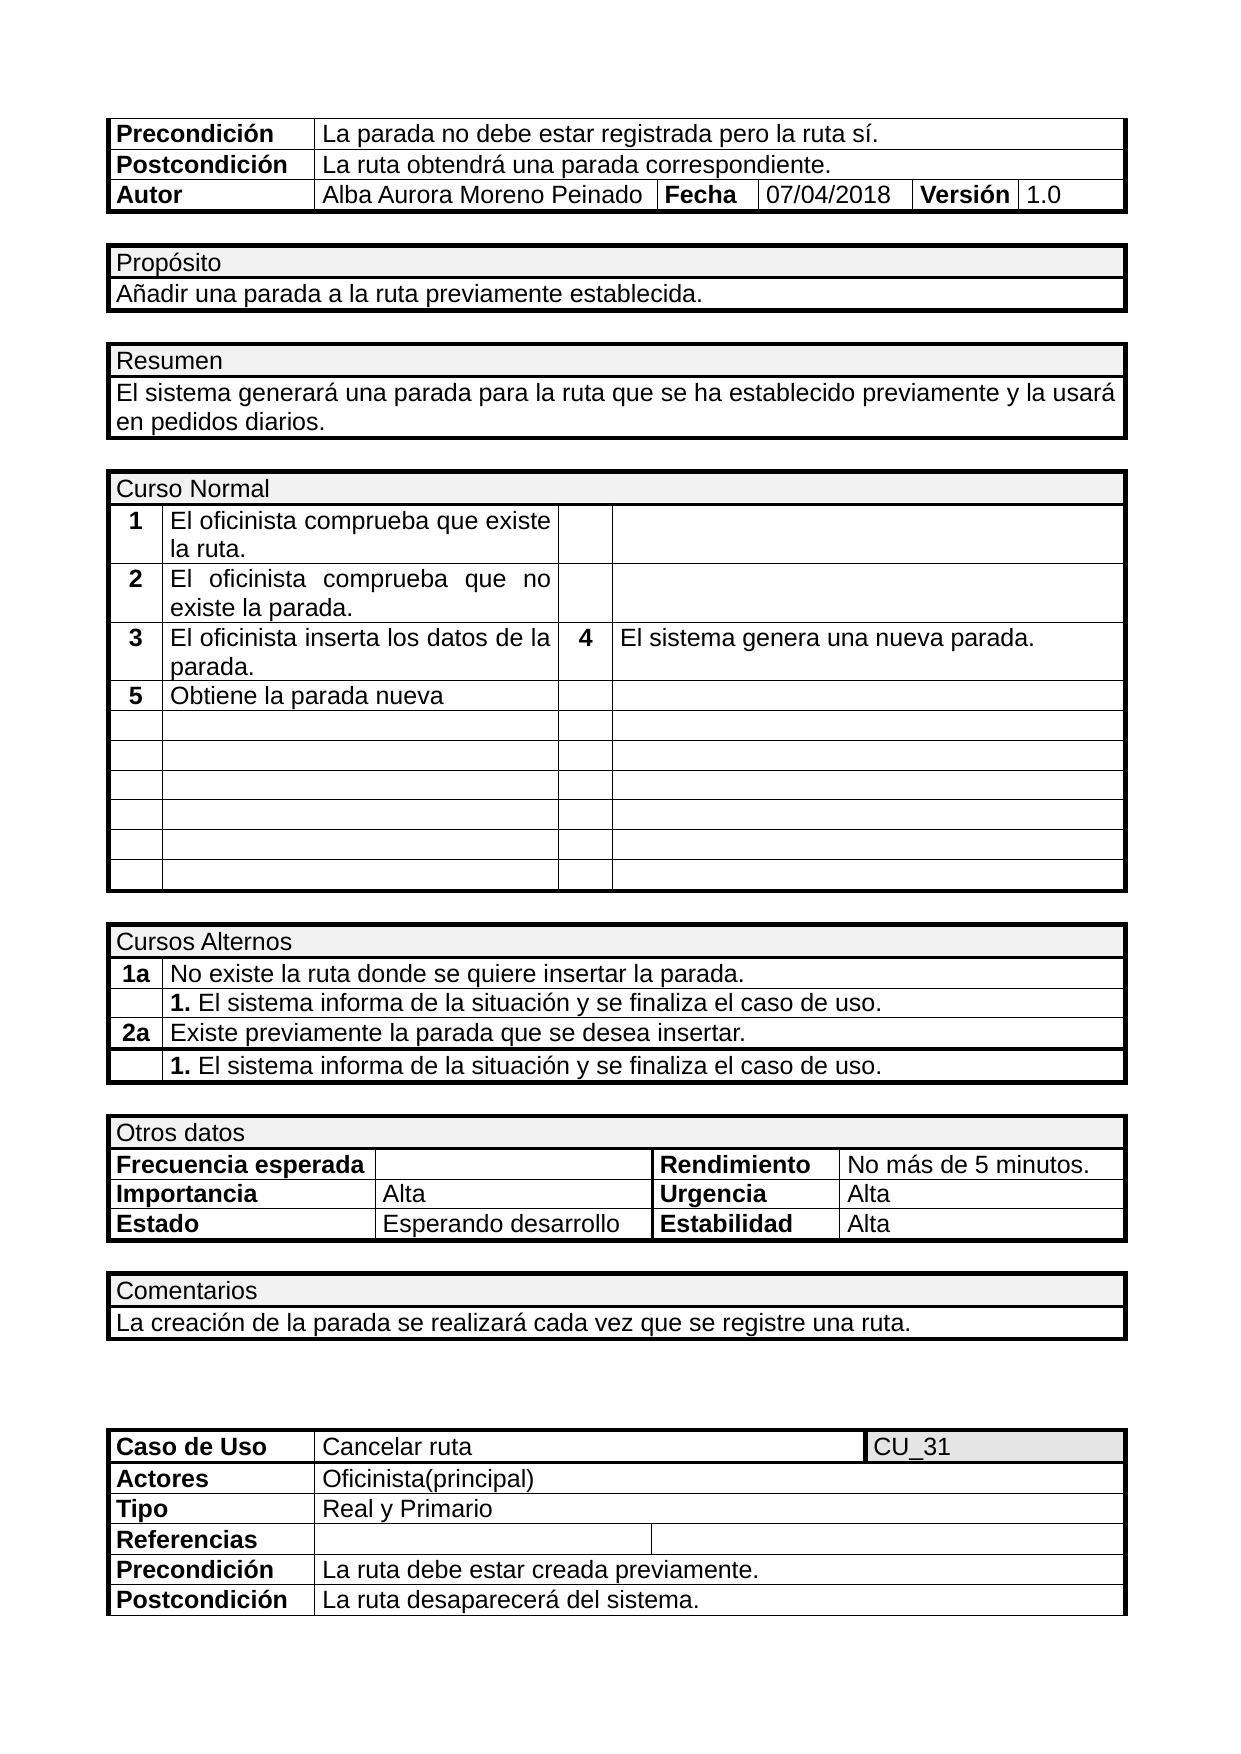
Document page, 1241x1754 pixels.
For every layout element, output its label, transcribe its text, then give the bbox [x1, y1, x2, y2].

table_cell [111, 771, 162, 799]
table_cell Obtiene la parada nueva [163, 681, 558, 710]
table_cell [613, 830, 1123, 859]
table_cell Referencias [111, 1524, 314, 1554]
table_cell Importancia [111, 1180, 375, 1208]
table_cell Precondición [111, 1555, 314, 1584]
table_header Curso Normal [111, 474, 1123, 502]
table_cell 1 [111, 506, 162, 563]
table_cell [613, 860, 1123, 889]
table_cell [613, 741, 1123, 769]
table_cell Postcondición [111, 1585, 314, 1614]
table_cell [652, 1524, 1123, 1554]
table_cell [163, 711, 558, 740]
table_cell [559, 506, 612, 563]
table_cell La creación de la parada se realizará cada vez que se registre una ruta. [111, 1308, 1123, 1337]
table_cell El oficinista comprueba que no existe la parada. [163, 564, 558, 622]
table_cell [559, 741, 612, 769]
table_cell [163, 830, 558, 859]
table_cell Alta [376, 1180, 651, 1208]
table_cell Tipo [111, 1494, 314, 1523]
table_cell 1a [111, 959, 162, 987]
table_cell [163, 860, 558, 889]
table_cell [559, 711, 612, 740]
table_cell [111, 830, 162, 859]
table_cell No más de 5 minutos. [840, 1150, 1123, 1179]
table_cell Alba Aurora Moreno Peinado [315, 180, 657, 209]
table_cell Precondición [111, 119, 314, 148]
table_cell [559, 830, 612, 859]
table_header Resumen [111, 346, 1123, 375]
table_cell 1. El sistema informa de la situación y se finaliza el caso de uso. [163, 1051, 1123, 1080]
table_cell [613, 711, 1123, 740]
table_cell La ruta obtendrá una parada correspondiente. [315, 150, 1123, 179]
table_cell [111, 711, 162, 740]
table_cell [559, 771, 612, 799]
table_cell Alta [840, 1209, 1123, 1238]
table_cell [613, 771, 1123, 799]
table_cell 5 [111, 681, 162, 710]
table_cell Estabilidad [654, 1209, 839, 1238]
table_cell [559, 800, 612, 829]
table_cell 4 [559, 623, 612, 680]
table_cell 07/04/2018 [759, 180, 912, 209]
table_cell 2 [111, 564, 162, 622]
table_cell Rendimiento [654, 1150, 839, 1179]
table_cell 2a [111, 1018, 162, 1047]
table_cell Estado [111, 1209, 375, 1238]
table_cell 3 [111, 623, 162, 680]
table_header Cancelar ruta [315, 1432, 863, 1461]
table_header Cursos Alternos [111, 927, 1123, 956]
table_cell [559, 681, 612, 710]
table_cell La ruta debe estar creada previamente. [315, 1555, 1123, 1584]
table_cell Versión [913, 180, 1018, 209]
table_cell Postcondición [111, 150, 314, 179]
table_cell [111, 741, 162, 769]
table_cell Autor [111, 180, 314, 209]
table_cell Fecha [658, 180, 758, 209]
table_cell [613, 800, 1123, 829]
table_cell [613, 506, 1123, 563]
table_cell [111, 989, 162, 1017]
table_cell [163, 741, 558, 769]
table_cell [111, 800, 162, 829]
table_cell [559, 564, 612, 622]
table_header Propósito [111, 248, 1123, 276]
table_cell [613, 681, 1123, 710]
table_cell Real y Primario [315, 1494, 1123, 1523]
table_cell [111, 1051, 162, 1080]
table_cell La parada no debe estar registrada pero la ruta sí. [315, 119, 1123, 148]
table_cell [559, 860, 612, 889]
table_cell [163, 771, 558, 799]
table_cell Esperando desarrollo [376, 1209, 651, 1238]
table_header Caso de Uso [111, 1432, 314, 1461]
table_header CU_31 [868, 1432, 1123, 1461]
table_cell Existe previamente la parada que se desea insertar. [163, 1018, 1123, 1047]
table_cell [111, 860, 162, 889]
table_cell El oficinista inserta los datos de la parada. [163, 623, 558, 680]
table_cell [315, 1524, 651, 1554]
table_cell El sistema generará una parada para la ruta que se ha establecido previamente y la usará en pedidos diarios. [111, 378, 1123, 436]
table_cell Actores [111, 1464, 314, 1493]
table_cell 1. El sistema informa de la situación y se finaliza el caso de uso. [163, 989, 1123, 1017]
table_cell La ruta desaparecerá del sistema. [315, 1585, 1123, 1614]
table_cell 1.0 [1019, 180, 1123, 209]
table_cell [163, 800, 558, 829]
table_cell [376, 1150, 651, 1179]
table_cell El oficinista comprueba que existe la ruta. [163, 506, 558, 563]
table_cell [613, 564, 1123, 622]
table_cell Frecuencia esperada [111, 1150, 375, 1179]
table_cell Urgencia [654, 1180, 839, 1208]
table_cell Añadir una parada a la ruta previamente establecida. [111, 279, 1123, 308]
table_cell Oficinista(principal) [315, 1464, 1123, 1493]
table_header Comentarios [111, 1276, 1123, 1305]
table_cell No existe la ruta donde se quiere insertar la parada. [163, 959, 1123, 987]
table_cell El sistema genera una nueva parada. [613, 623, 1123, 680]
table_header Otros datos [111, 1118, 1123, 1147]
table_cell Alta [840, 1180, 1123, 1208]
